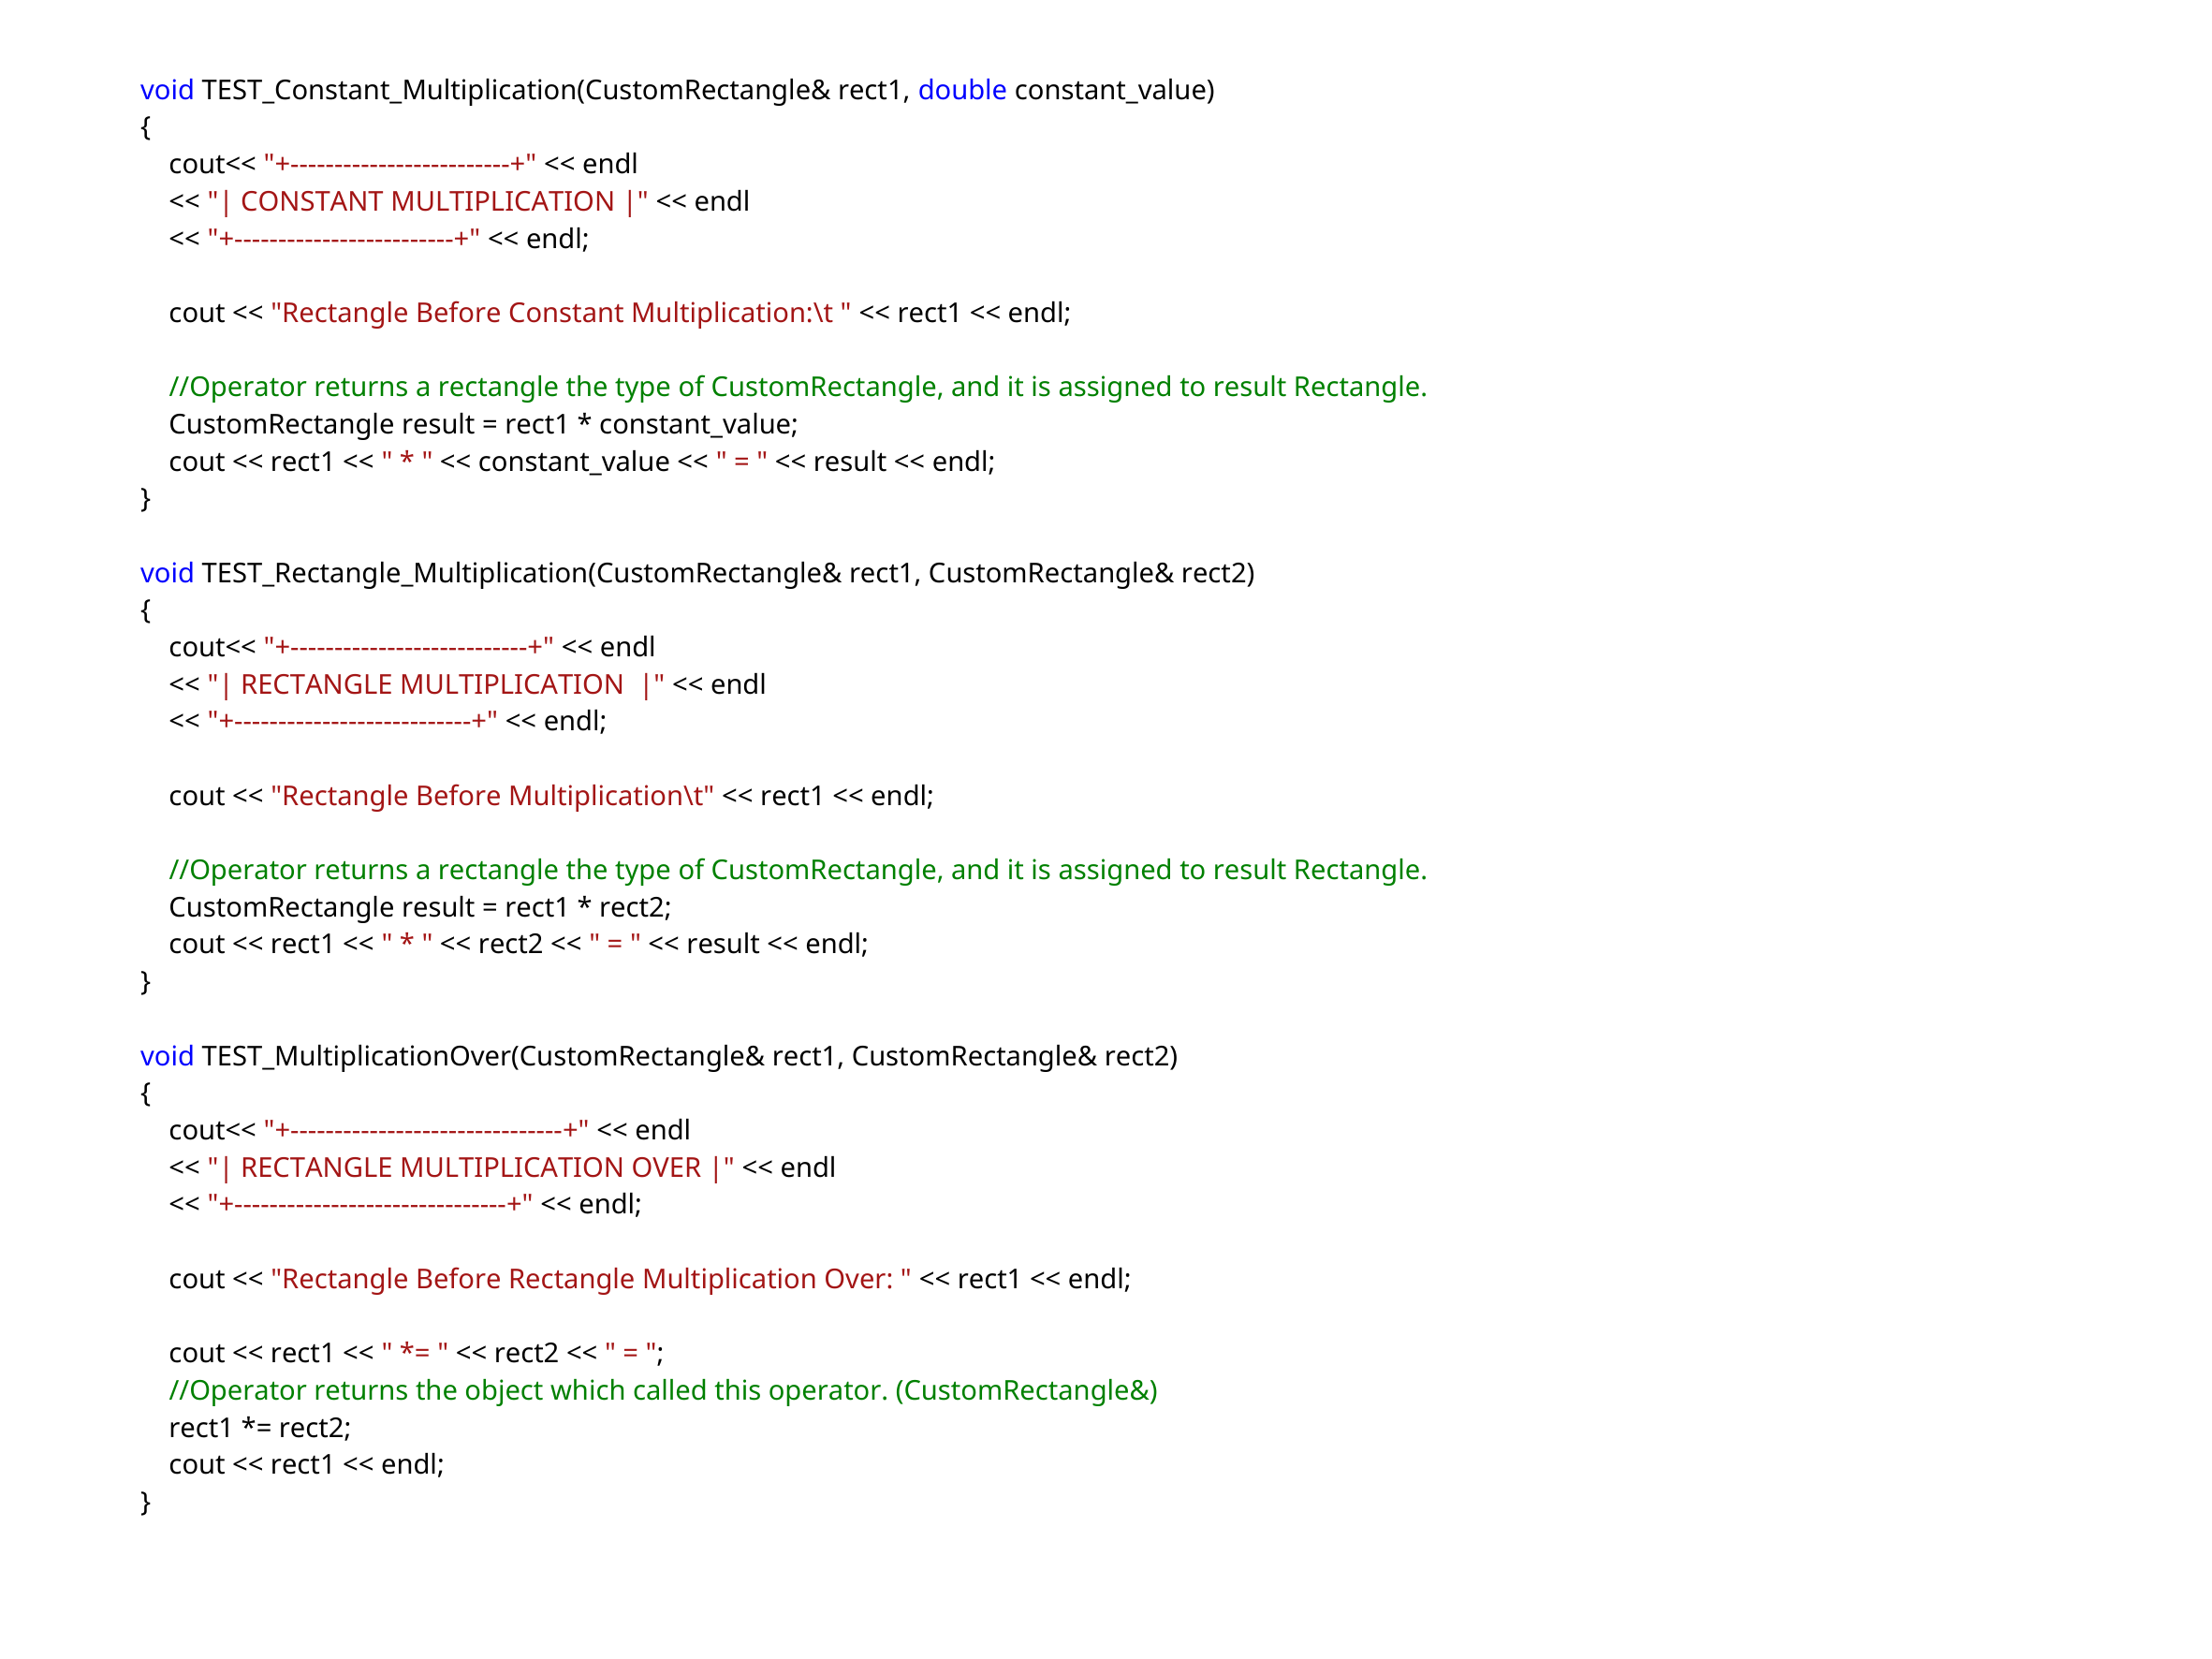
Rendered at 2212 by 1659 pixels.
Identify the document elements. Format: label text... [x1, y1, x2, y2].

text << "| RECTANGLE MULTIPLICATION OVER |" << endl [140, 1148, 2071, 1185]
text void TEST_MultiplicationOver(CustomRectangle& rect1, CustomRectangle& rect2) [140, 1036, 2071, 1074]
text cout<< "+-------------------------------+" << endl [140, 1110, 2071, 1148]
text cout << rect1 << " *= " << rect2 << " = "; [140, 1333, 2071, 1371]
text rect1 *= rect2; [140, 1408, 2071, 1445]
text { [140, 1074, 2071, 1110]
text cout << "Rectangle Before Rectangle Multiplication Over: " << rect1 << endl; [140, 1259, 2071, 1297]
text << "+---------------------------+" << endl; [140, 702, 2071, 739]
text CustomRectangle result = rect1 * rect2; [140, 888, 2071, 925]
text //Operator returns a rectangle the type of CustomRectangle, and it is assigned to result Rectangle. [140, 367, 2071, 404]
text CustomRectangle result = rect1 * constant_value; [140, 404, 2071, 442]
text //Operator returns the object which called this operator. (CustomRectangle&) [140, 1371, 2071, 1408]
text << "+-------------------------------+" << endl; [140, 1185, 2071, 1222]
text cout<< "+-------------------------+" << endl [140, 144, 2071, 182]
text cout<< "+---------------------------+" << endl [140, 627, 2071, 665]
text << "| RECTANGLE MULTIPLICATION |" << endl [140, 665, 2071, 702]
text } [140, 962, 2071, 999]
text cout << rect1 << " * " << constant_value << " = " << result << endl; [140, 442, 2071, 479]
text cout << rect1 << endl; [140, 1445, 2071, 1482]
text << "+-------------------------+" << endl; [140, 219, 2071, 256]
text { [140, 591, 2071, 627]
text void TEST_Rectangle_Multiplication(CustomRectangle& rect1, CustomRectangle& rect2) [140, 553, 2071, 591]
text } [140, 1482, 2071, 1520]
text cout << "Rectangle Before Constant Multiplication:\t " << rect1 << endl; [140, 293, 2071, 330]
text << "| CONSTANT MULTIPLICATION |" << endl [140, 182, 2071, 219]
text cout << "Rectangle Before Multiplication\t" << rect1 << endl; [140, 776, 2071, 814]
text } [140, 479, 2071, 516]
text { [140, 108, 2071, 144]
text cout << rect1 << " * " << rect2 << " = " << result << endl; [140, 925, 2071, 962]
text void TEST_Constant_Multiplication(CustomRectangle& rect1, double constant_value) [140, 70, 2071, 108]
text //Operator returns a rectangle the type of CustomRectangle, and it is assigned to result Rectangle. [140, 850, 2071, 888]
